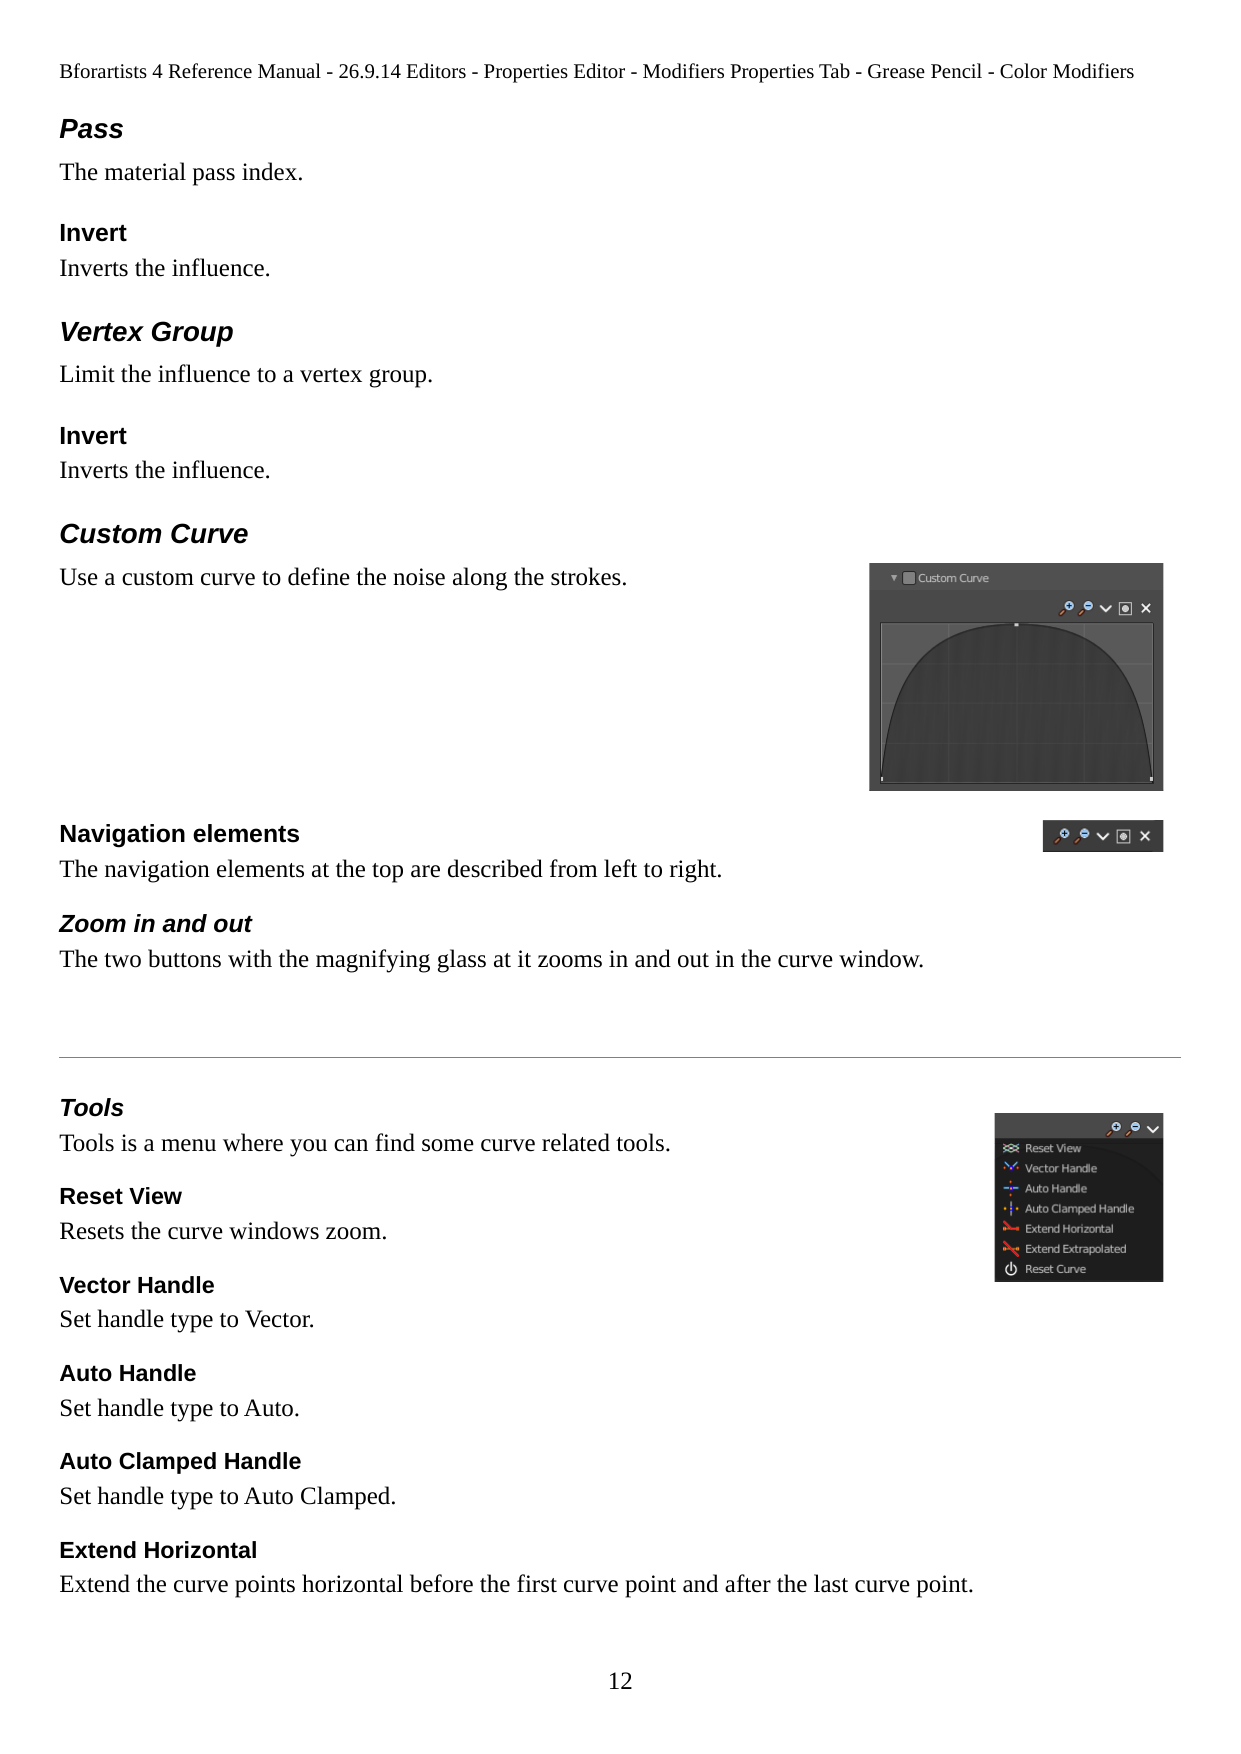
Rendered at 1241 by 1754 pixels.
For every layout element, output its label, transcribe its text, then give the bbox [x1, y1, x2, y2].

subtitle Tools [59, 1093, 1181, 1121]
text Limit the influence to a vertex group. [59, 359, 1181, 388]
subtitle Auto Handle [59, 1359, 1181, 1386]
text Set handle type to Auto. [59, 1393, 1181, 1421]
subtitle Zoom in and out [59, 909, 1181, 938]
subtitle Reset View [59, 1183, 994, 1210]
text Tools is a menu where you can find some curve related tools. [59, 1128, 994, 1156]
subtitle Custom Curve [59, 517, 1181, 549]
text Use a custom curve to define the noise along the strokes. [59, 562, 1181, 590]
subtitle Vertex Group [59, 315, 1181, 347]
text The two buttons with the magnifying glass at it zooms in and out in the curve window. [59, 944, 1181, 973]
subtitle Navigation elements [59, 819, 1181, 848]
subtitle Invert [59, 421, 1181, 449]
text Set handle type to Auto Clamped. [59, 1481, 1181, 1510]
subtitle Auto Clamped Handle [59, 1448, 1181, 1475]
subtitle Extend Horizontal [59, 1536, 1181, 1563]
text The material pass index. [59, 157, 1181, 186]
text The navigation elements at the top are described from left to right. [59, 854, 1181, 883]
picture [994, 1113, 1164, 1282]
picture [869, 563, 1164, 791]
picture [1042, 820, 1164, 852]
text Extend the curve points horizontal before the first curve point and after the last curve point. [59, 1569, 1181, 1598]
text Set handle type to Vector. [59, 1304, 1181, 1333]
text Resets the curve windows zoom. [59, 1216, 994, 1245]
subtitle Invert [59, 218, 1181, 247]
subtitle Pass [59, 113, 1181, 144]
text Inverts the influence. [59, 253, 1181, 282]
subtitle [1164, 1183, 1181, 1210]
text Inverts the influence. [59, 456, 1181, 484]
subtitle Vector Handle [59, 1271, 1181, 1298]
